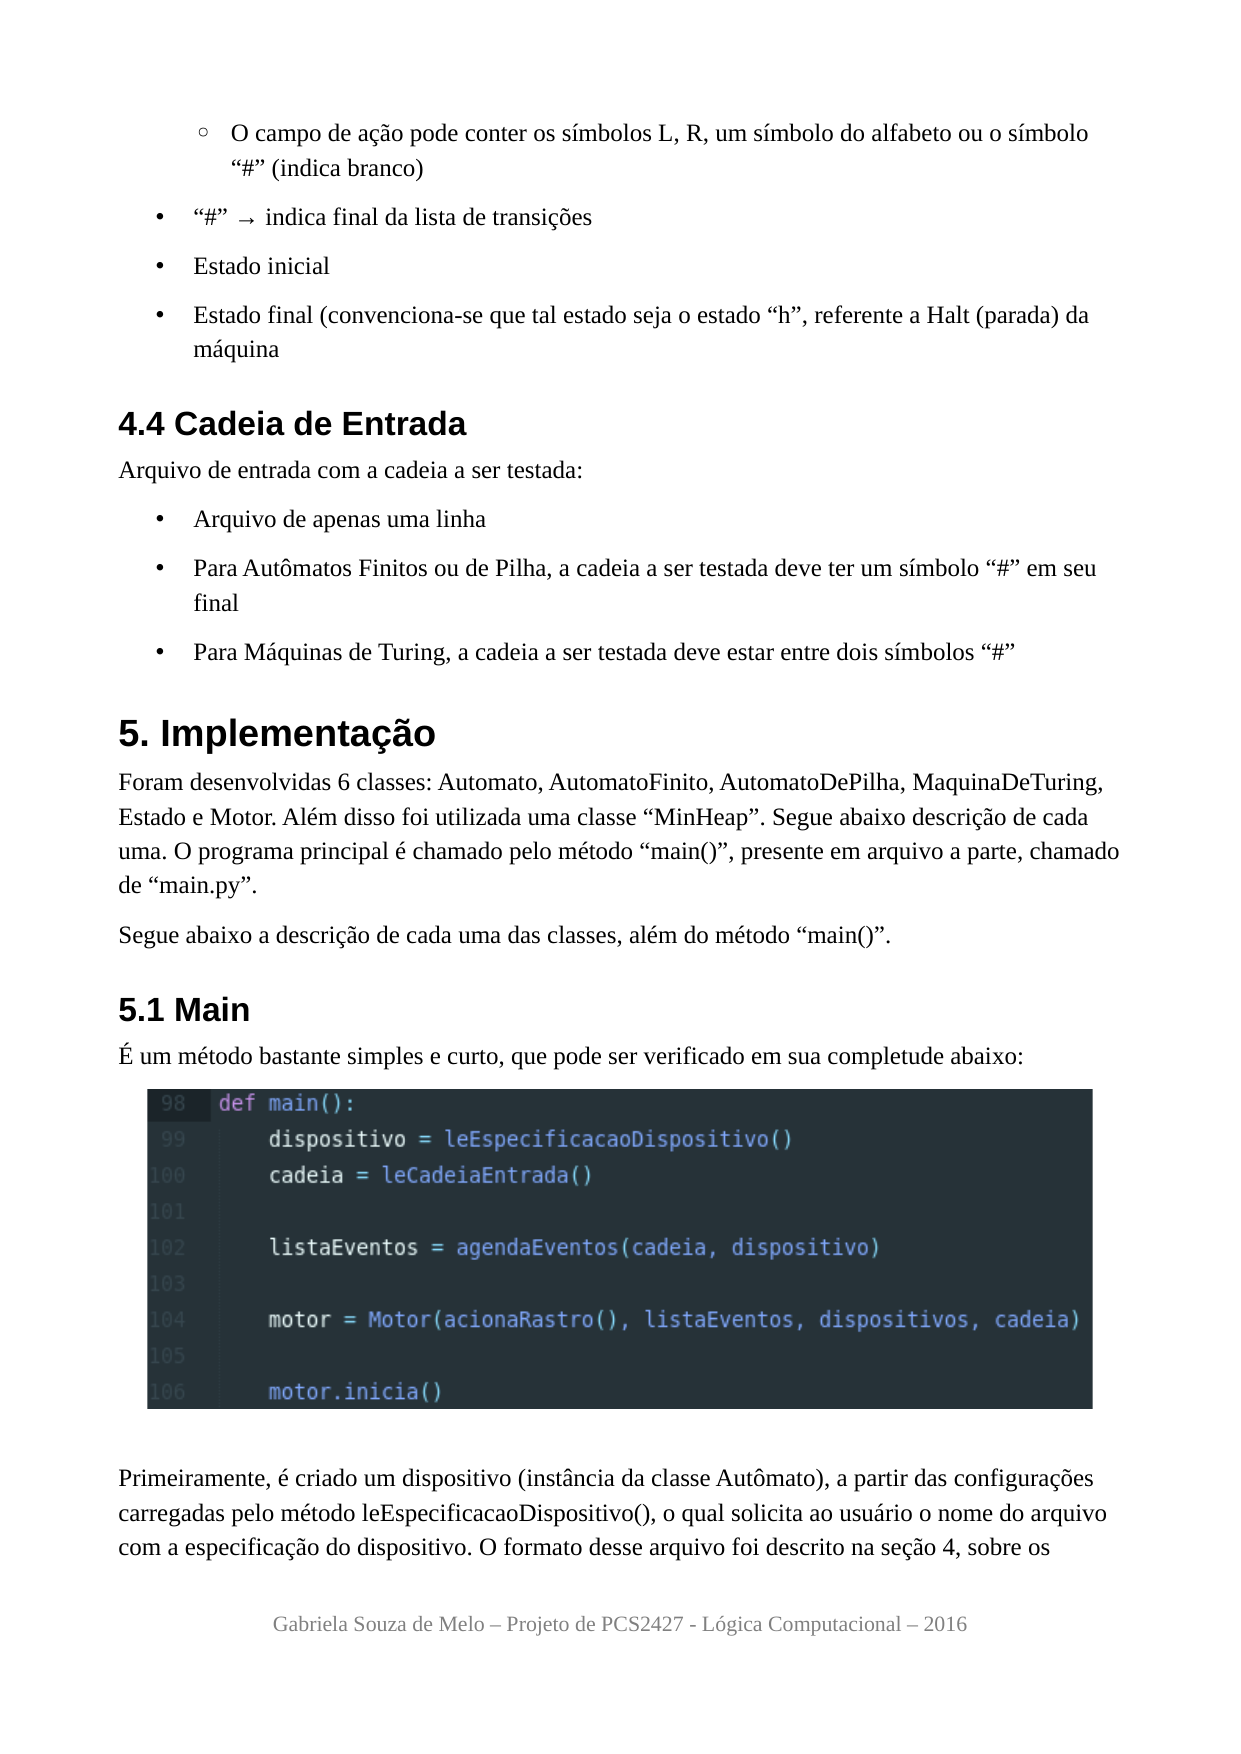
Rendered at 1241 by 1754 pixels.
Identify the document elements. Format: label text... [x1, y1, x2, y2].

text É um método bastante simples e curto, que pode ser verificado em sua completude abaixo: [118, 1041, 1122, 1069]
list Estado final (convenciona-se que tal estado seja o estado “h”, referente a Halt (parada) da máquina [156, 300, 1122, 363]
list Estado inicial [156, 251, 1122, 279]
subtitle 5.1 Main [118, 989, 1122, 1028]
list “#” → indica final da lista de transições [156, 202, 1122, 230]
list Para Máquinas de Turing, a cadeia a ser testada deve estar entre dois símbolos “#” [156, 637, 1122, 666]
text Segue abaixo a descrição de cada uma das classes, além do método “main()”. [118, 920, 1122, 948]
text Foram desenvolvidas 6 classes: Automato, AutomatoFinito, AutomatoDePilha, MaquinaDeTuring, Estado e Motor. Além disso foi utilizada uma classe “MinHeap”. Segue abaixo descrição de cada uma. O programa principal é chamado pelo método “main()”, presente em arquivo a parte, chamado de “main.py”. [118, 767, 1122, 899]
subtitle 4.4 Cadeia de Entrada [118, 404, 1122, 443]
picture [147, 1089, 1093, 1409]
list Para Autômatos Finitos ou de Pilha, a cadeia a ser testada deve ter um símbolo “#” em seu final [156, 553, 1122, 617]
subtitle 5. Implementação [118, 711, 1122, 755]
list O campo de ação pode conter os símbolos L, R, um símbolo do alfabeto ou o símbolo “#” (indica branco) [193, 118, 1122, 181]
text Arquivo de entrada com a cadeia a ser testada: [118, 455, 1122, 484]
text Primeiramente, é criado um dispositivo (instância da classe Autômato), a partir das configurações carregadas pelo método leEspecificacaoDispositivo(), o qual solicita ao usuário o nome do arquivo com a especificação do dispositivo. O formato desse arquivo foi descrito na seção 4, sobre os [118, 1463, 1122, 1561]
list Arquivo de apenas uma linha [156, 504, 1122, 533]
